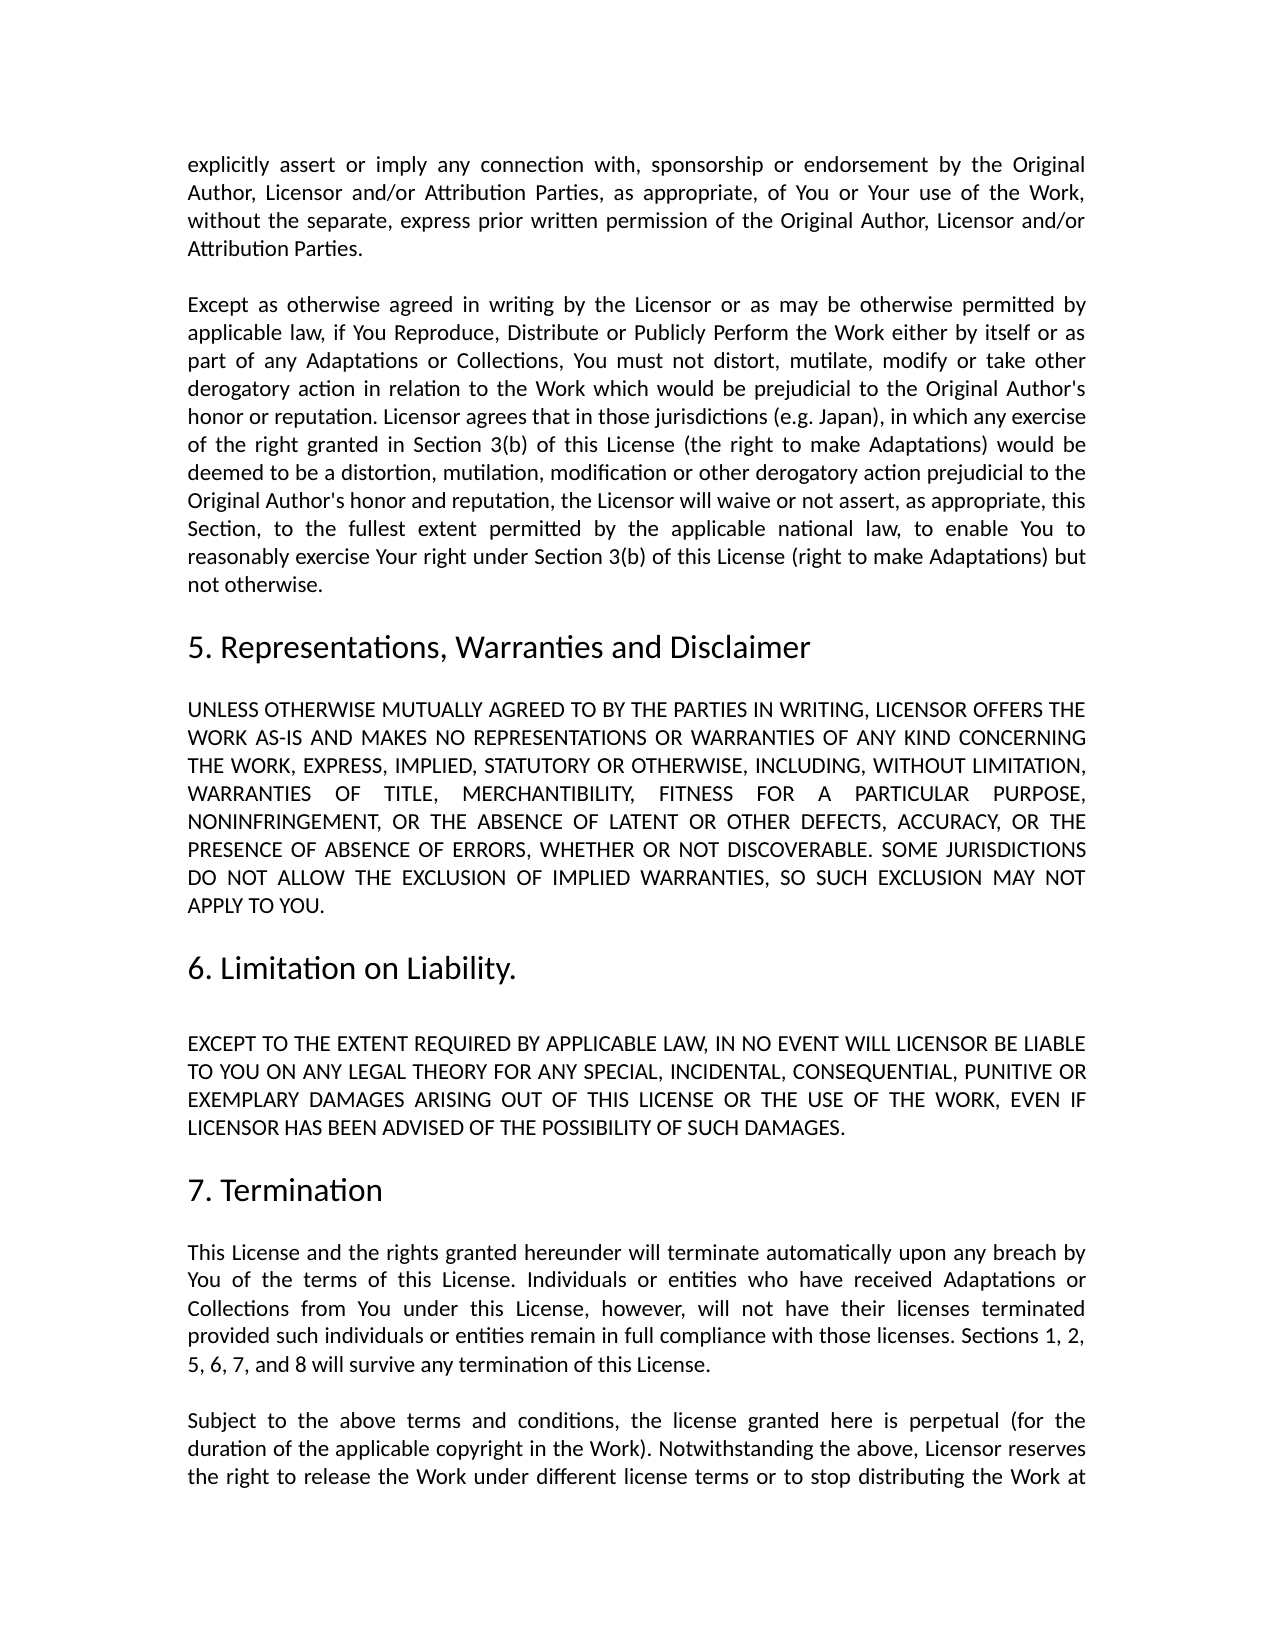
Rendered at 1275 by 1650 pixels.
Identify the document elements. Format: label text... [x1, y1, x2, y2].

text 7. Termination [187, 1169, 1087, 1209]
text 6. Limitation on Liability. [187, 947, 1087, 988]
text EXCEPT TO THE EXTENT REQUIRED BY APPLICABLE LAW, IN NO EVENT WILL LICENSOR BE LIABLE TO YOU ON ANY LEGAL THEORY FOR ANY SPECIAL, INCIDENTAL, CONSEQUENTIAL, PUNITIVE OR EXEMPLARY DAMAGES ARISING OUT OF THIS LICENSE OR THE USE OF THE WORK, EVEN IF LICENSOR HAS BEEN ADVISED OF THE POSSIBILITY OF SUCH DAMAGES. [187, 1029, 1087, 1141]
text Subject to the above terms and conditions, the license granted here is perpetual (for the duration of the applicable copyright in the Work). Notwithstanding the above, Licensor reserves the right to release the Work under different license terms or to stop distributing the Work at [187, 1406, 1087, 1490]
text explicitly assert or imply any connection with, sponsorship or endorsement by the Original Author, Licensor and/or Attribution Parties, as appropriate, of You or Your use of the Work, without the separate, express prior written permission of the Original Author, Licensor and/or Attribution Parties. [187, 150, 1087, 262]
text This License and the rights granted hereunder will terminate automatically upon any breach by You of the terms of this License. Individuals or entities who have received Adaptations or Collections from You under this License, however, will not have their licenses terminated provided such individuals or entities remain in full compliance with those licenses. Sections 1, 2, 5, 6, 7, and 8 will survive any termination of this License. [187, 1238, 1087, 1378]
text UNLESS OTHERWISE MUTUALLY AGREED TO BY THE PARTIES IN WRITING, LICENSOR OFFERS THE WORK AS-IS AND MAKES NO REPRESENTATIONS OR WARRANTIES OF ANY KIND CONCERNING THE WORK, EXPRESS, IMPLIED, STATUTORY OR OTHERWISE, INCLUDING, WITHOUT LIMITATION, WARRANTIES OF TITLE, MERCHANTIBILITY, FITNESS FOR A PARTICULAR PURPOSE, NONINFRINGEMENT, OR THE ABSENCE OF LATENT OR OTHER DEFECTS, ACCURACY, OR THE PRESENCE OF ABSENCE OF ERRORS, WHETHER OR NOT DISCOVERABLE. SOME JURISDICTIONS DO NOT ALLOW THE EXCLUSION OF IMPLIED WARRANTIES, SO SUCH EXCLUSION MAY NOT APPLY TO YOU. [187, 695, 1087, 919]
text 5. Representations, Warranties and Disclaimer [187, 626, 1087, 667]
text Except as otherwise agreed in writing by the Licensor or as may be otherwise permitted by applicable law, if You Reproduce, Distribute or Publicly Perform the Work either by itself or as part of any Adaptations or Collections, You must not distort, mutilate, modify or take other derogatory action in relation to the Work which would be prejudicial to the Original Author's honor or reputation. Licensor agrees that in those jurisdictions (e.g. Japan), in which any exercise of the right granted in Section 3(b) of this License (the right to make Adaptations) would be deemed to be a distortion, mutilation, modification or other derogatory action prejudicial to the Original Author's honor and reputation, the Licensor will waive or not assert, as appropriate, this Section, to the fullest extent permitted by the applicable national law, to enable You to reasonably exercise Your right under Section 3(b) of this License (right to make Adaptations) but not otherwise. [187, 290, 1087, 598]
